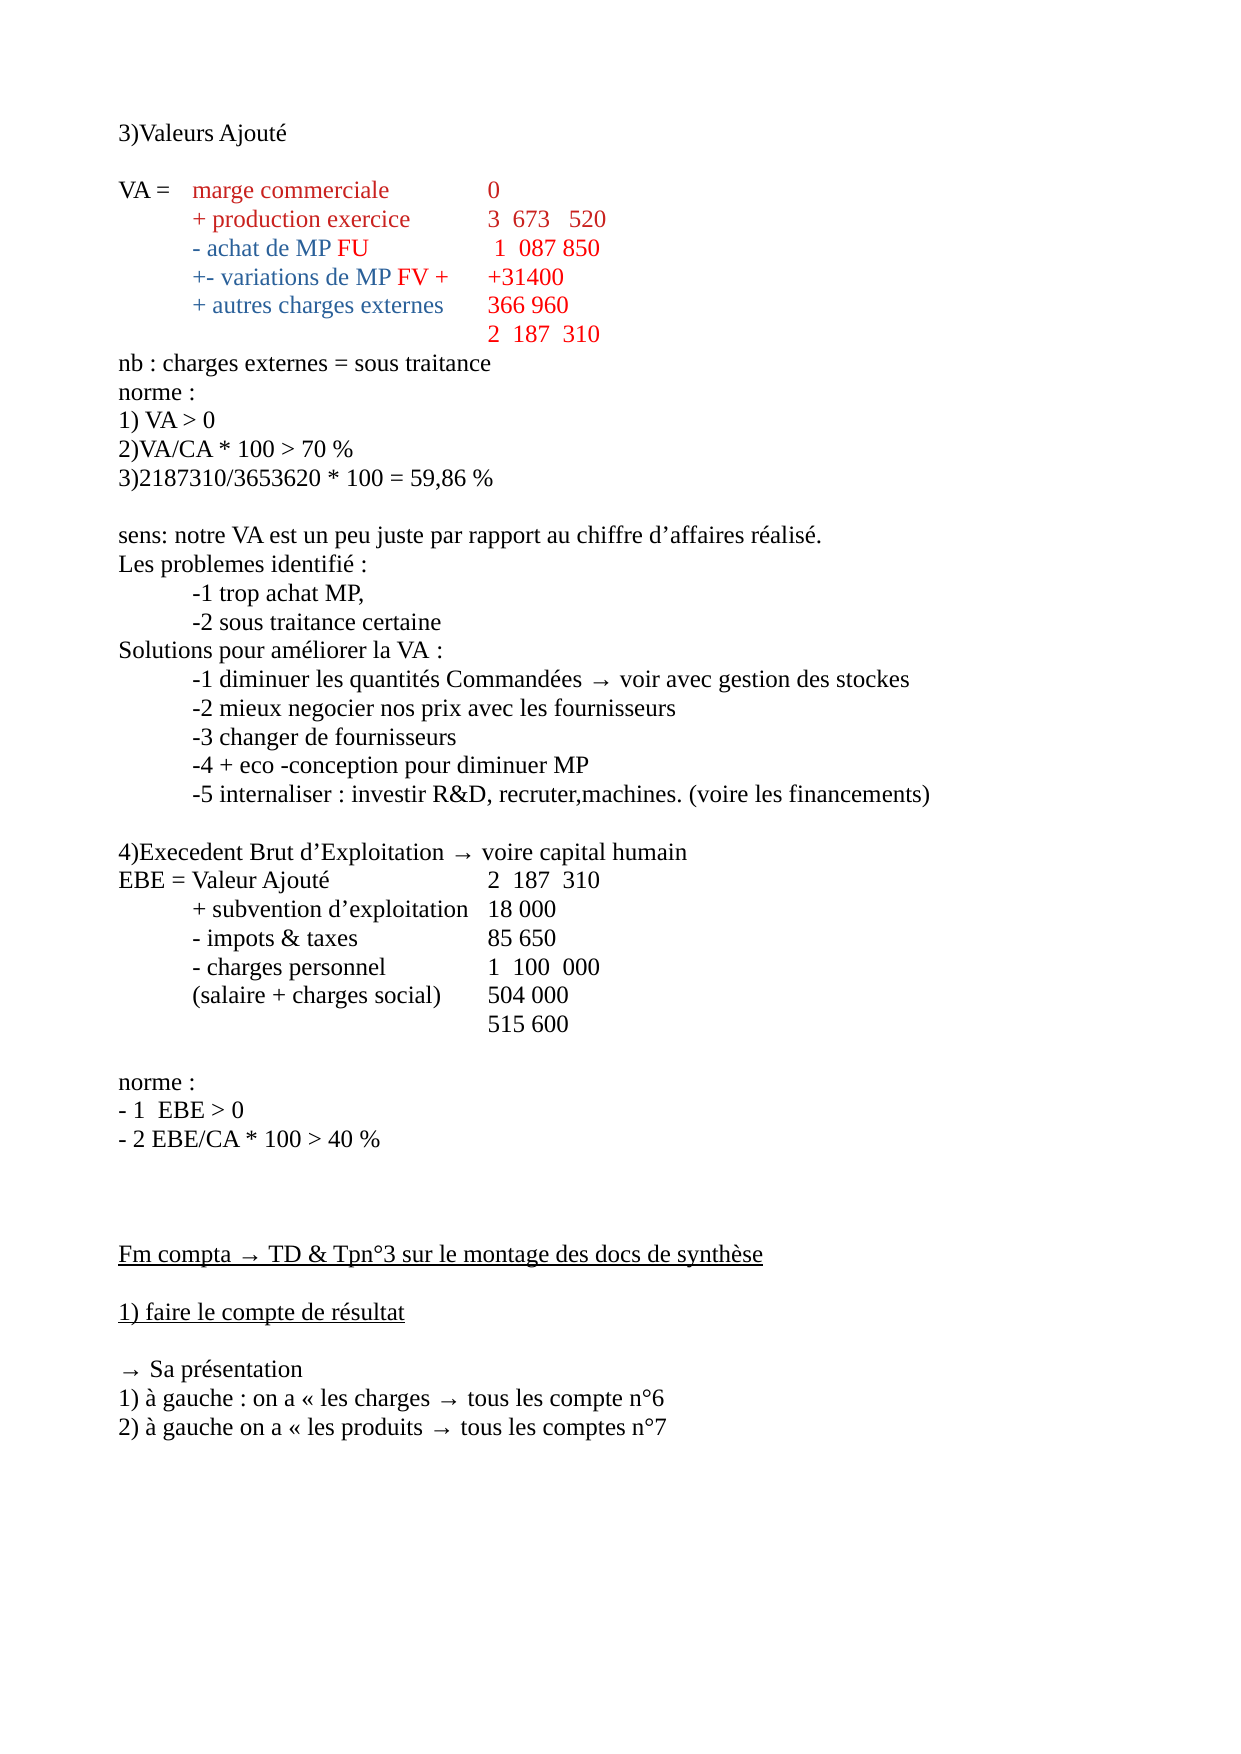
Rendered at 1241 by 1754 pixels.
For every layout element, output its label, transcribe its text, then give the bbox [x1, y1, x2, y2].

text Fm compta → TD & Tpn°3 sur le montage des docs de synthèse [118, 1239, 1122, 1268]
text - 2 EBE/CA * 100 > 40 % [118, 1124, 1122, 1153]
text 1) à gauche : on a « les charges → tous les compte n°6 [118, 1383, 1122, 1412]
text norme : [118, 1067, 1122, 1096]
text EBE = Valeur Ajouté 2 187 310 [118, 866, 1122, 894]
text + subvention d’exploitation 18 000 [118, 894, 1122, 923]
text norme : [118, 377, 1122, 406]
text 2) à gauche on a « les produits → tous les comptes n°7 [118, 1412, 1122, 1441]
text Solutions pour améliorer la VA : [118, 636, 1122, 664]
text + autres charges externes 366 960 [118, 291, 1122, 319]
text 2)VA/CA * 100 > 70 % [118, 434, 1122, 463]
text 515 600 [118, 1009, 1122, 1038]
text 3)Valeurs Ajouté [118, 118, 1122, 147]
text sens: notre VA est un peu juste par rapport au chiffre d’affaires réalisé. [118, 521, 1122, 549]
text 4)Execedent Brut d’Exploitation → voire capital humain [118, 837, 1122, 866]
text VA = marge commerciale 0 [118, 176, 1122, 204]
text 1) faire le compte de résultat [118, 1297, 1122, 1326]
text 3)2187310/3653620 * 100 = 59,86 % [118, 463, 1122, 492]
text -4 + eco -conception pour diminuer MP [118, 751, 1122, 779]
text Les problemes identifié : [118, 549, 1122, 578]
text - 1 EBE > 0 [118, 1096, 1122, 1124]
text → Sa présentation [118, 1354, 1122, 1383]
text 1) VA > 0 [118, 406, 1122, 434]
text nb : charges externes = sous traitance [118, 348, 1122, 377]
text -2 sous traitance certaine [118, 607, 1122, 636]
text -1 diminuer les quantités Commandées → voir avec gestion des stockes [118, 664, 1122, 693]
text - impots & taxes 85 650 [118, 923, 1122, 952]
text - achat de MP FU 1 087 850 [118, 233, 1122, 262]
text -3 changer de fournisseurs [118, 722, 1122, 751]
text + production exercice 3 673 520 [118, 204, 1122, 233]
text -5 internaliser : investir R&D, recruter,machines. (voire les financements) [118, 779, 1122, 808]
text +- variations de MP FV + +31400 [118, 262, 1122, 291]
text -1 trop achat MP, [118, 578, 1122, 607]
text -2 mieux negocier nos prix avec les fournisseurs [118, 693, 1122, 722]
text 2 187 310 [118, 319, 1122, 348]
text - charges personnel 1 100 000 [118, 952, 1122, 981]
text (salaire + charges social) 504 000 [118, 981, 1122, 1009]
